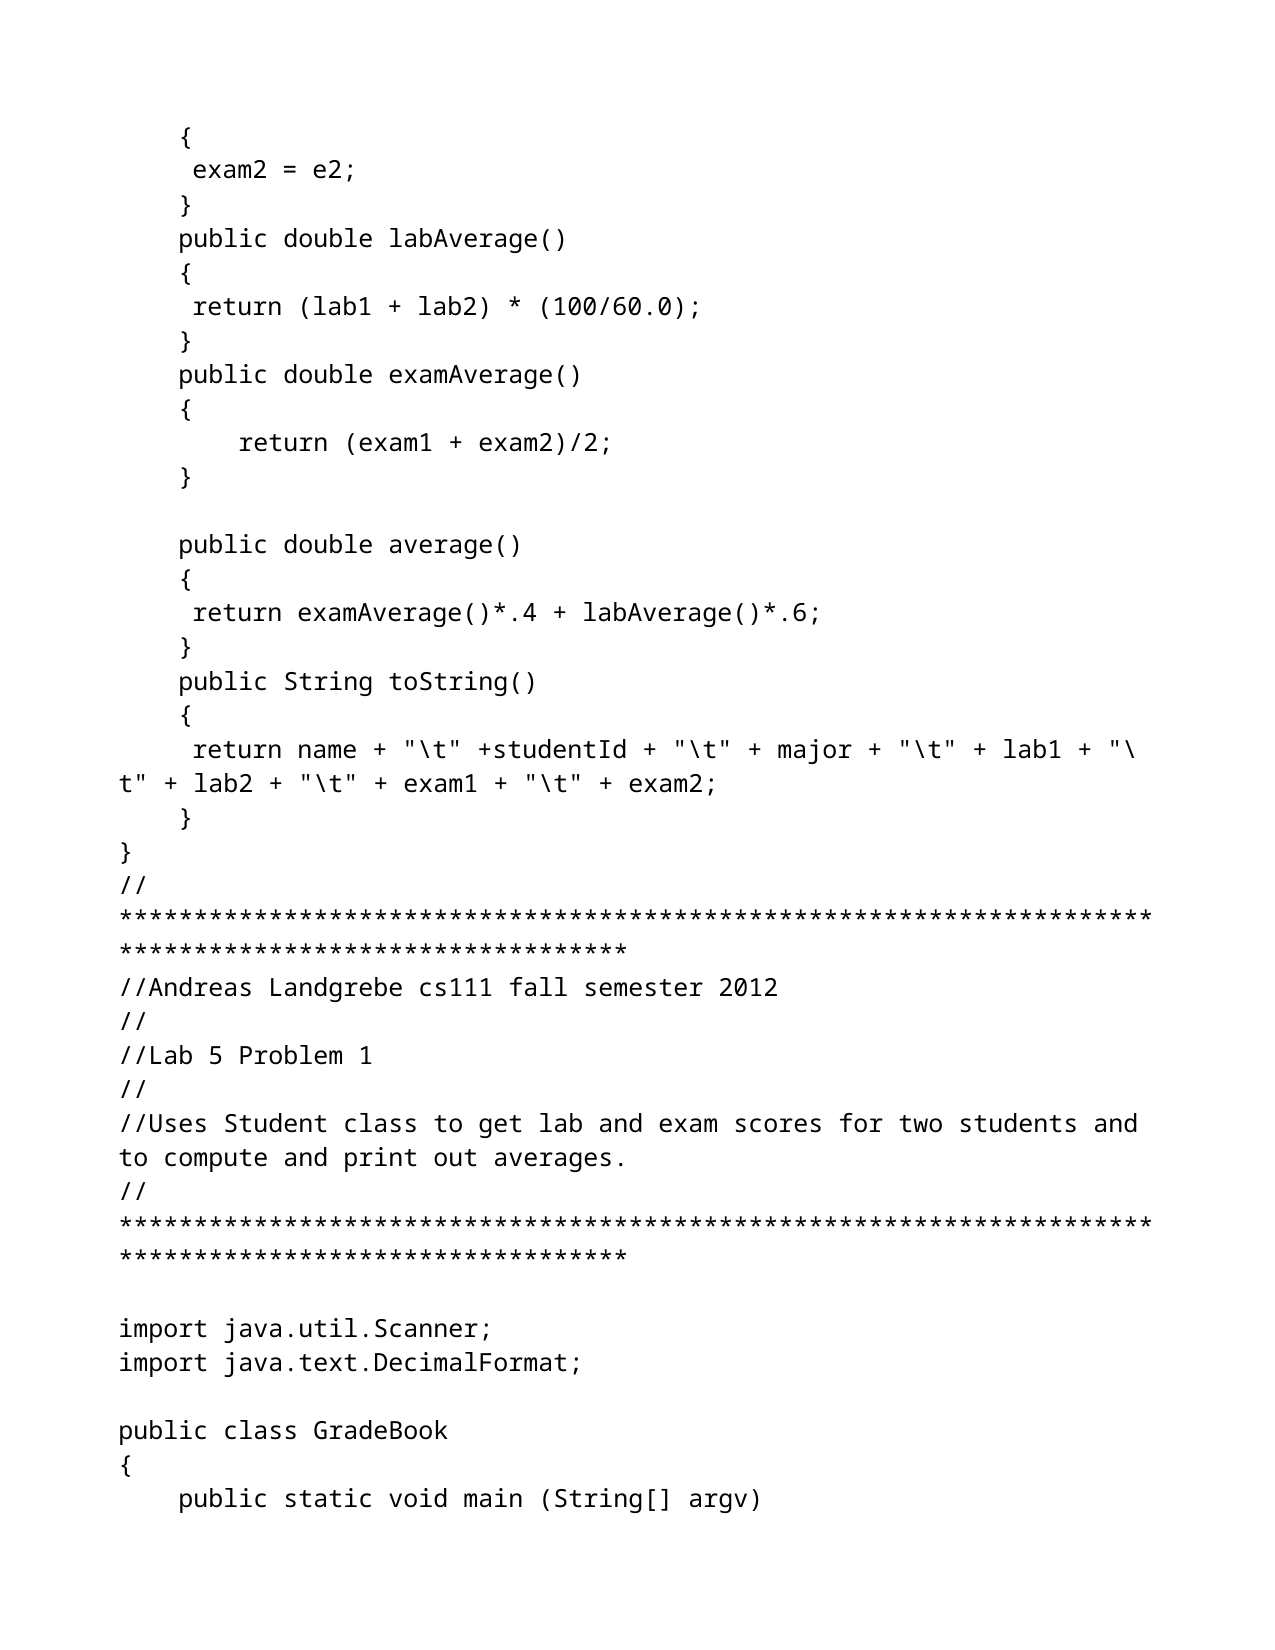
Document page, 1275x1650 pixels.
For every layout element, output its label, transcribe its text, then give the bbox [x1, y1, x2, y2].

text import java.text.DecimalFormat; [118, 1344, 1157, 1378]
text import java.util.Scanner; [118, 1310, 1157, 1344]
text } [118, 322, 1157, 357]
text return (lab1 + lab2) * (100/60.0); [118, 288, 1157, 322]
text // [118, 1004, 1157, 1038]
text return (exam1 + exam2)/2; [118, 425, 1157, 459]
text { [118, 391, 1157, 425]
text //Andreas Landgrebe cs111 fall semester 2012 [118, 970, 1157, 1004]
text public double average() [118, 527, 1157, 561]
text // [118, 1072, 1157, 1106]
text { [118, 1447, 1157, 1481]
text //Uses Student class to get lab and exam scores for two students and to compute and print out averages. [118, 1106, 1157, 1174]
text { [118, 697, 1157, 731]
text public String toString() [118, 663, 1157, 697]
text } [118, 186, 1157, 220]
text { [118, 254, 1157, 288]
text //Lab 5 Problem 1 [118, 1038, 1157, 1072]
text { [118, 118, 1157, 152]
text public static void main (String[] argv) [118, 1481, 1157, 1515]
text } [118, 459, 1157, 493]
text exam2 = e2; [118, 152, 1157, 186]
text public double labAverage() [118, 220, 1157, 254]
text return examAverage()*.4 + labAverage()*.6; [118, 595, 1157, 629]
text //******************************************************************************************************* [118, 1174, 1157, 1276]
text //******************************************************************************************************* [118, 867, 1157, 970]
text public double examAverage() [118, 357, 1157, 391]
text public class GradeBook [118, 1412, 1157, 1447]
text } [118, 833, 1157, 867]
text } [118, 629, 1157, 663]
text } [118, 799, 1157, 833]
text { [118, 561, 1157, 595]
text return name + "\t" +studentId + "\t" + major + "\t" + lab1 + "\t" + lab2 + "\t" + exam1 + "\t" + exam2; [118, 731, 1157, 799]
